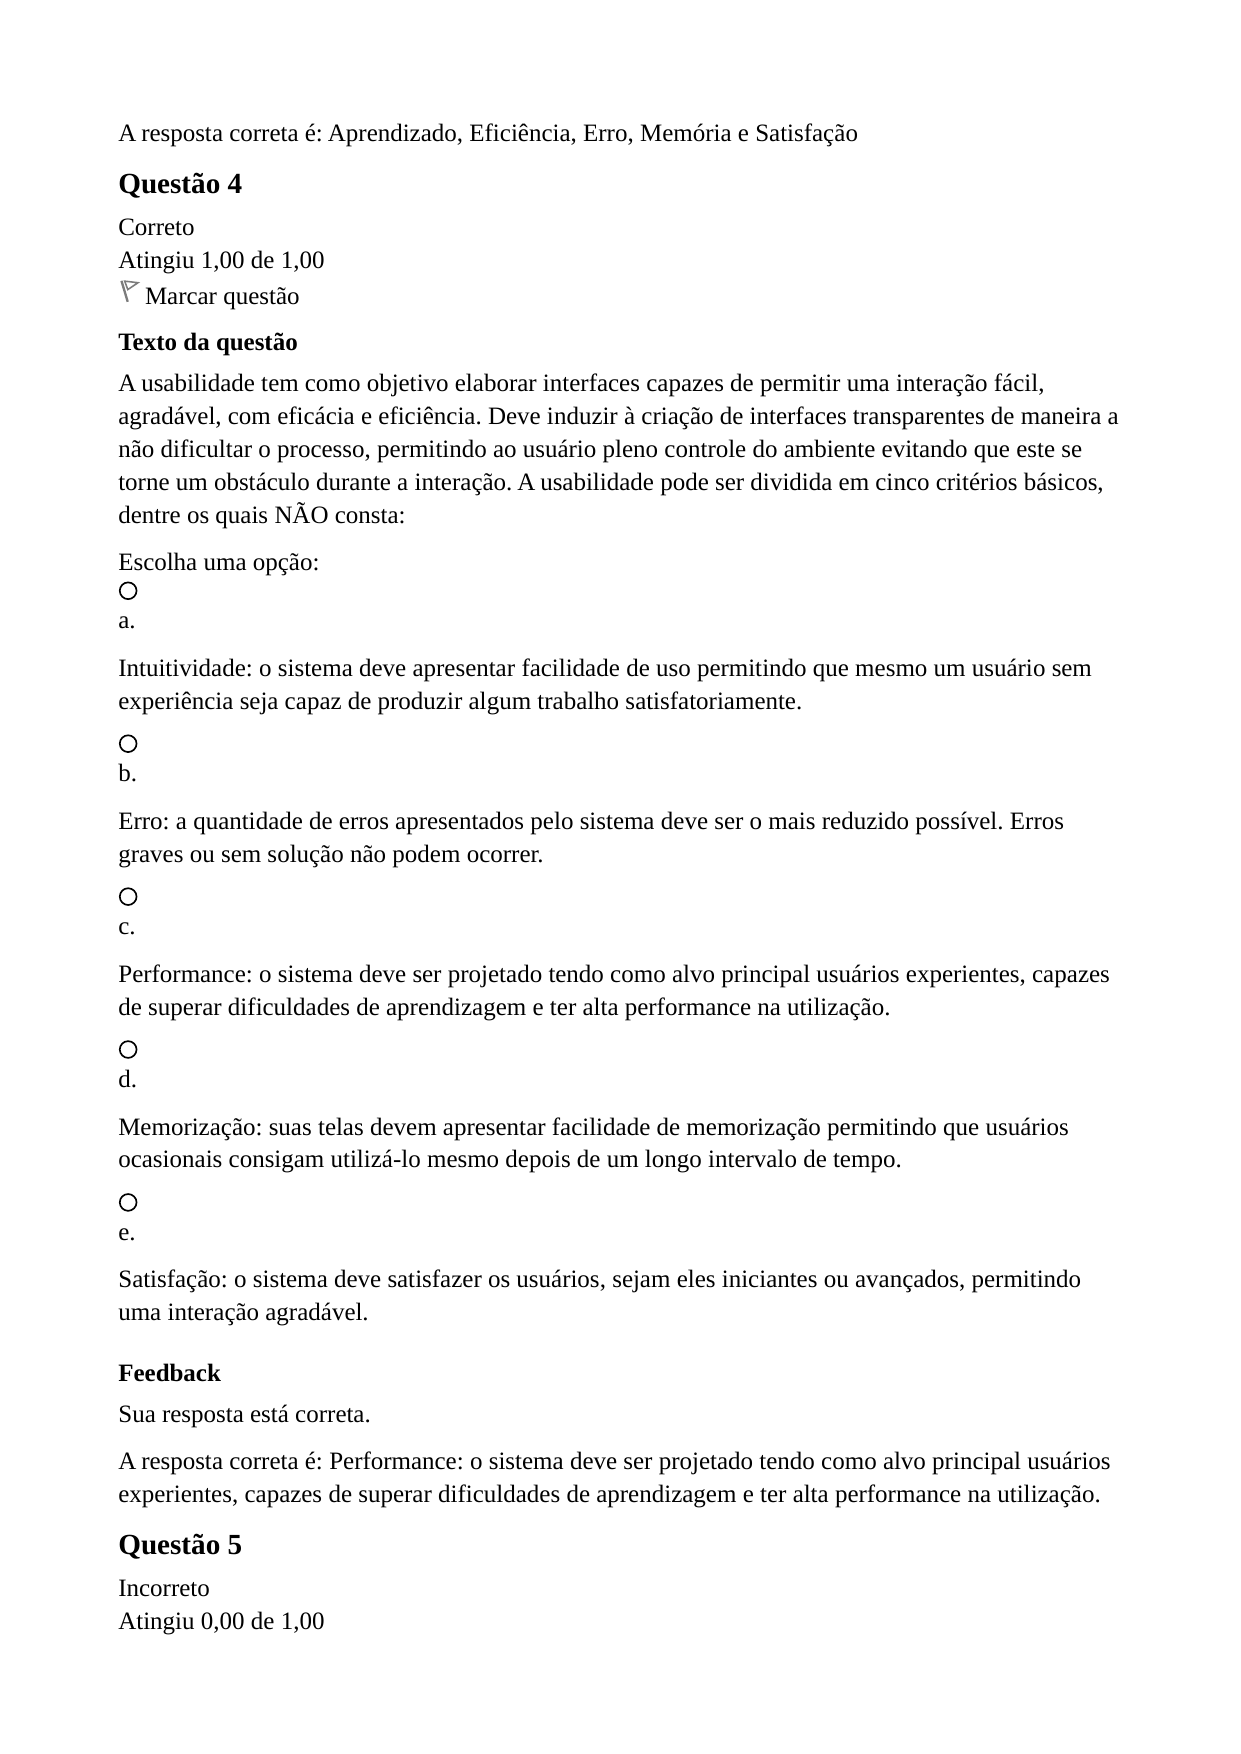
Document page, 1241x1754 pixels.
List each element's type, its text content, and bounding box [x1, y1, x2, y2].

text Erro: a quantidade de erros apresentados pelo sistema deve ser o mais reduzido possível. Erros graves ou sem solução não podem ocorrer. [118, 806, 1122, 867]
text Marcar questão [118, 278, 1122, 310]
text A resposta correta é: Performance: o sistema deve ser projetado tendo como alvo principal usuários experientes, capazes de superar dificuldades de aprendizagem e ter alta performance na utilização. [118, 1446, 1122, 1508]
text A resposta correta é: Aprendizado, Eficiência, Erro, Memória e Satisfação [118, 118, 1122, 147]
text Atingiu 0,00 de 1,00 [118, 1606, 1122, 1635]
text Intuitividade: o sistema deve apresentar facilidade de uso permitindo que mesmo um usuário sem experiência seja capaz de produzir algum trabalho satisfatoriamente. [118, 653, 1122, 714]
text e. [118, 1217, 1122, 1246]
subtitle Questão 4 [118, 166, 1122, 199]
text Correto [118, 212, 1122, 241]
text Atingiu 1,00 de 1,00 [118, 245, 1122, 273]
subtitle Texto da questão [118, 327, 1122, 355]
text c. [118, 911, 1122, 940]
text A usabilidade tem como objetivo elaborar interfaces capazes de permitir uma interação fácil, agradável, com eficácia e eficiência. Deve induzir à criação de interfaces transparentes de maneira a não dificultar o processo, permitindo ao usuário pleno controle do ambiente evitando que este se torne um obstáculo durante a interação. A usabilidade pode ser dividida em cinco critérios básicos, dentre os quais NÃO consta: [118, 368, 1122, 529]
text a. [118, 605, 1122, 634]
subtitle Feedback [118, 1358, 1122, 1386]
text Performance: o sistema deve ser projetado tendo como alvo principal usuários experientes, capazes de superar dificuldades de aprendizagem e ter alta performance na utilização. [118, 959, 1122, 1020]
text Sua resposta está correta. [118, 1399, 1122, 1428]
text b. [118, 758, 1122, 787]
text d. [118, 1064, 1122, 1093]
text Escolha uma opção: [118, 547, 1122, 576]
text Satisfação: o sistema deve satisfazer os usuários, sejam eles iniciantes ou avançados, permitindo uma interação agradável. [118, 1264, 1122, 1326]
subtitle Questão 5 [118, 1527, 1122, 1561]
text Incorreto [118, 1573, 1122, 1602]
text Memorização: suas telas devem apresentar facilidade de memorização permitindo que usuários ocasionais consigam utilizá-lo mesmo depois de um longo intervalo de tempo. [118, 1112, 1122, 1173]
